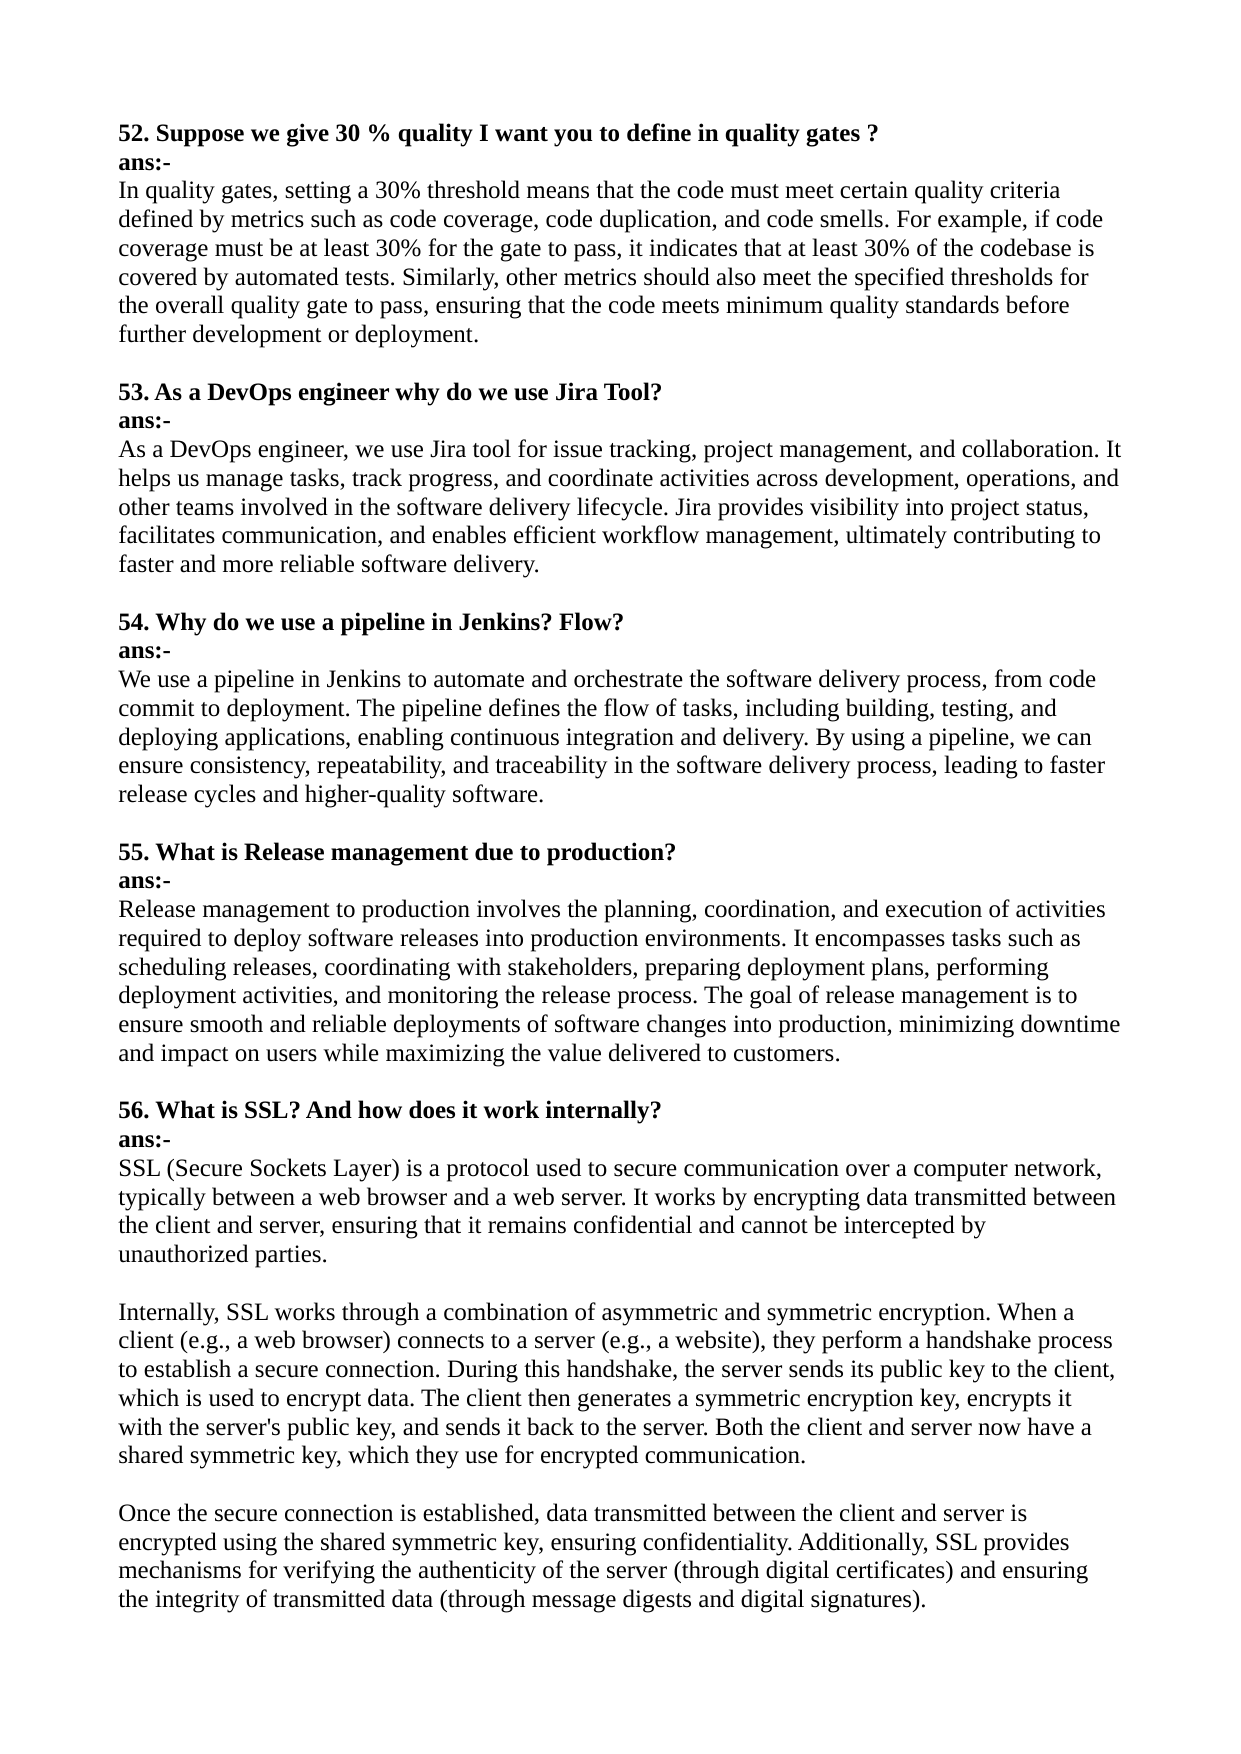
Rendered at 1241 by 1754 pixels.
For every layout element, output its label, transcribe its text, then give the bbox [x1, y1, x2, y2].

text ans:- [118, 1124, 1122, 1153]
text 54. Why do we use a pipeline in Jenkins? Flow? [118, 607, 1122, 636]
text We use a pipeline in Jenkins to automate and orchestrate the software delivery process, from code commit to deployment. The pipeline defines the flow of tasks, including building, testing, and deploying applications, enabling continuous integration and delivery. By using a pipeline, we can ensure consistency, repeatability, and traceability in the software delivery process, leading to faster release cycles and higher-quality software. [118, 664, 1122, 808]
text 56. What is SSL? And how does it work internally? [118, 1096, 1122, 1124]
text ans:- [118, 406, 1122, 434]
text As a DevOps engineer, we use Jira tool for issue tracking, project management, and collaboration. It helps us manage tasks, track progress, and coordinate activities across development, operations, and other teams involved in the software delivery lifecycle. Jira provides visibility into project status, facilitates communication, and enables efficient workflow management, ultimately contributing to faster and more reliable software delivery. [118, 434, 1122, 578]
text In quality gates, setting a 30% threshold means that the code must meet certain quality criteria defined by metrics such as code coverage, code duplication, and code smells. For example, if code coverage must be at least 30% for the gate to pass, it indicates that at least 30% of the codebase is covered by automated tests. Similarly, other metrics should also meet the specified thresholds for the overall quality gate to pass, ensuring that the code meets minimum quality standards before further development or deployment. [118, 176, 1122, 348]
text Release management to production involves the planning, coordination, and execution of activities required to deploy software releases into production environments. It encompasses tasks such as scheduling releases, coordinating with stakeholders, preparing deployment plans, performing deployment activities, and monitoring the release process. The goal of release management is to ensure smooth and reliable deployments of software changes into production, minimizing downtime and impact on users while maximizing the value delivered to customers. [118, 894, 1122, 1067]
text 53. As a DevOps engineer why do we use Jira Tool? [118, 377, 1122, 406]
text 52. Suppose we give 30 % quality I want you to define in quality gates ? [118, 118, 1122, 147]
text Internally, SSL works through a combination of asymmetric and symmetric encryption. When a client (e.g., a web browser) connects to a server (e.g., a website), they perform a handshake process to establish a secure connection. During this handshake, the server sends its public key to the client, which is used to encrypt data. The client then generates a symmetric encryption key, encrypts it with the server's public key, and sends it back to the server. Both the client and server now have a shared symmetric key, which they use for encrypted communication. [118, 1297, 1122, 1469]
text ans:- [118, 147, 1122, 176]
text 55. What is Release management due to production? [118, 837, 1122, 866]
text ans:- [118, 866, 1122, 894]
text SSL (Secure Sockets Layer) is a protocol used to secure communication over a computer network, typically between a web browser and a web server. It works by encrypting data transmitted between the client and server, ensuring that it remains confidential and cannot be intercepted by unauthorized parties. [118, 1153, 1122, 1268]
text Once the secure connection is established, data transmitted between the client and server is encrypted using the shared symmetric key, ensuring confidentiality. Additionally, SSL provides mechanisms for verifying the authenticity of the server (through digital certificates) and ensuring the integrity of transmitted data (through message digests and digital signatures). [118, 1498, 1122, 1613]
text ans:- [118, 636, 1122, 664]
